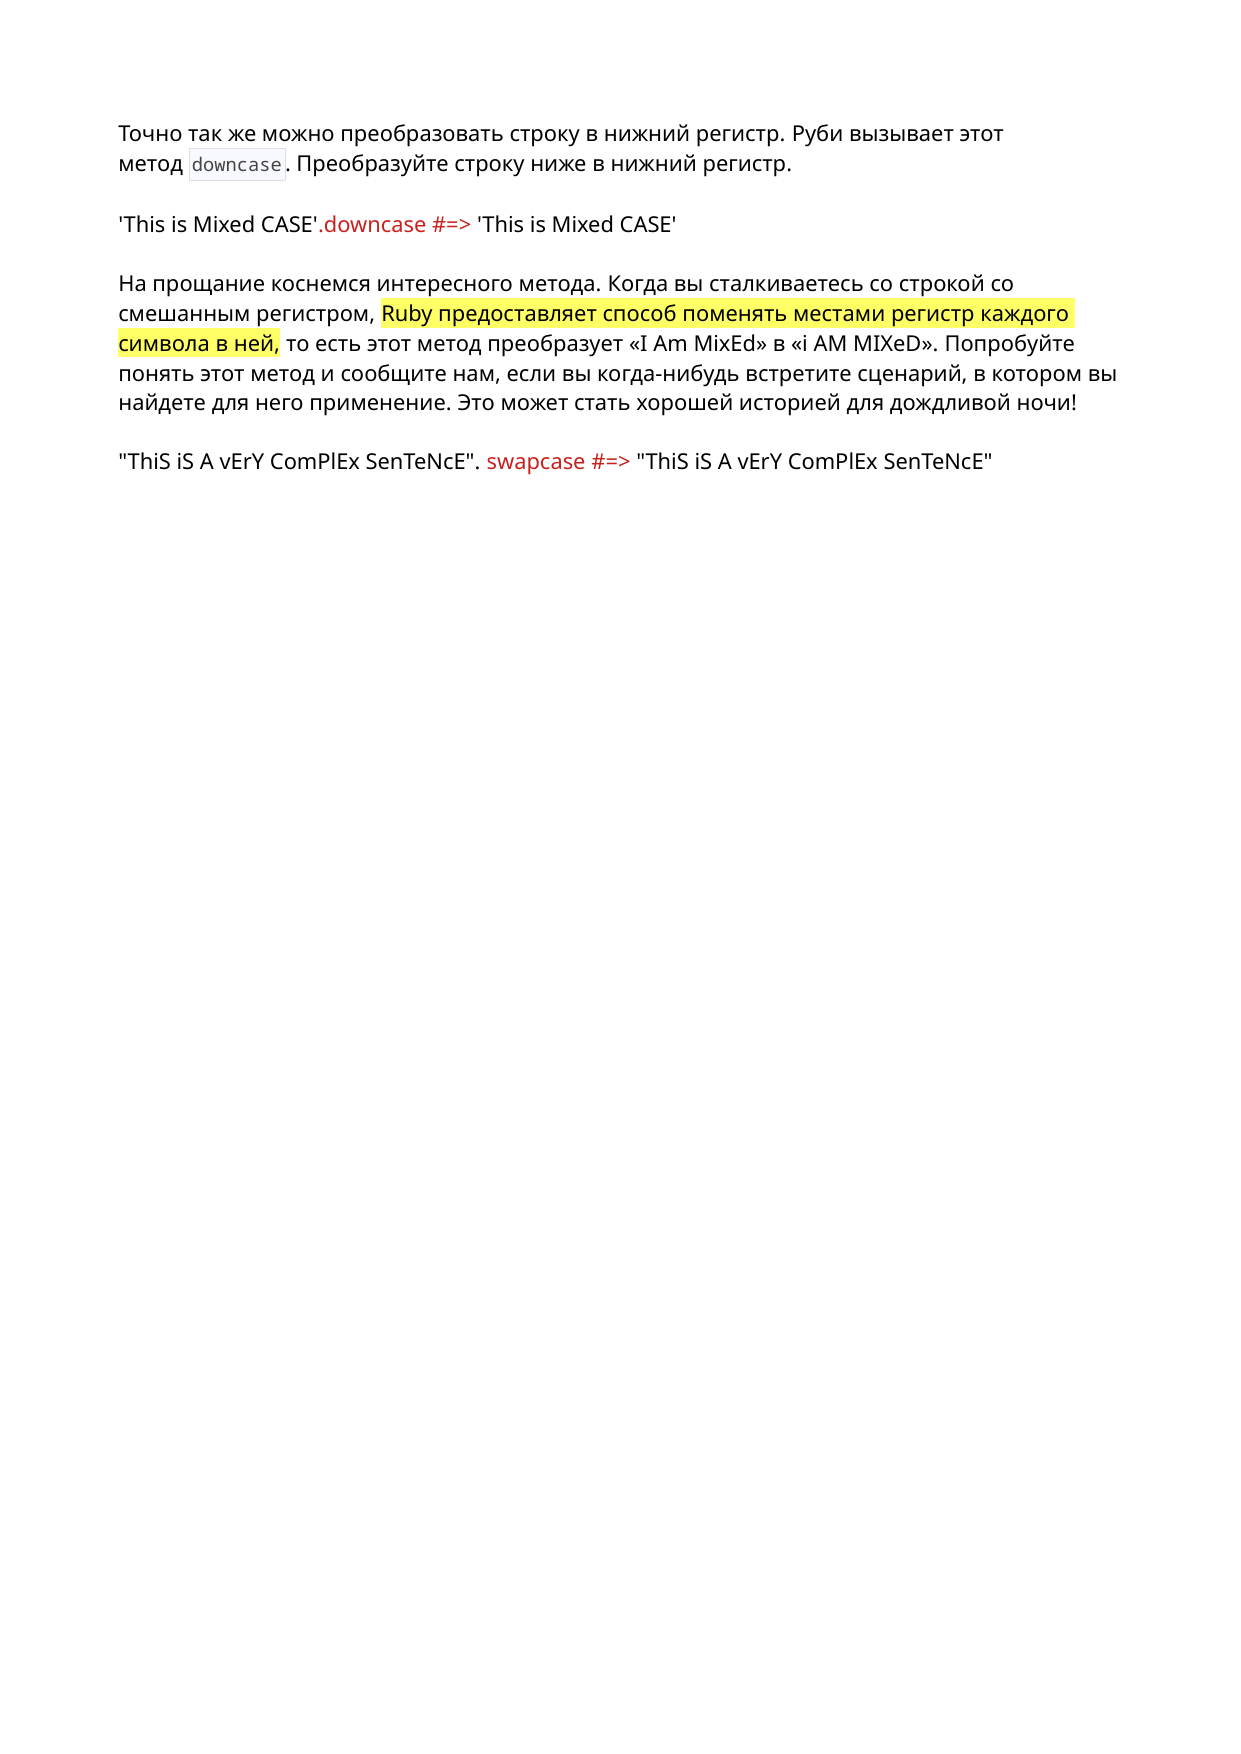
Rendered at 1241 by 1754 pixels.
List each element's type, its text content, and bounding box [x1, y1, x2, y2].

text На прощание коснемся интересного метода. Когда вы сталкиваетесь со строкой со смешанным регистром, Ruby предоставляет способ поменять местами регистр каждого символа в ней, то есть этот метод преобразует «I Am MixEd» в «i AM MIXeD». Попробуйте понять этот метод и сообщите нам, если вы когда-нибудь встретите сценарий, в котором вы найдете для него применение. Это может стать хорошей историей для дождливой ночи! [118, 268, 1122, 417]
text "ThiS iS A vErY ComPlEx SenTeNcE". swapcase #=> "ThiS iS A vErY ComPlEx SenTeNcE" [118, 446, 1122, 476]
text Точно так же можно преобразовать строку в нижний регистр. Руби вызывает этот метод downcase. Преобразуйте строку ниже в нижний регистр. [118, 118, 1122, 180]
text 'This is Mixed CASE'.downcase #=> 'This is Mixed CASE' [118, 208, 1122, 238]
